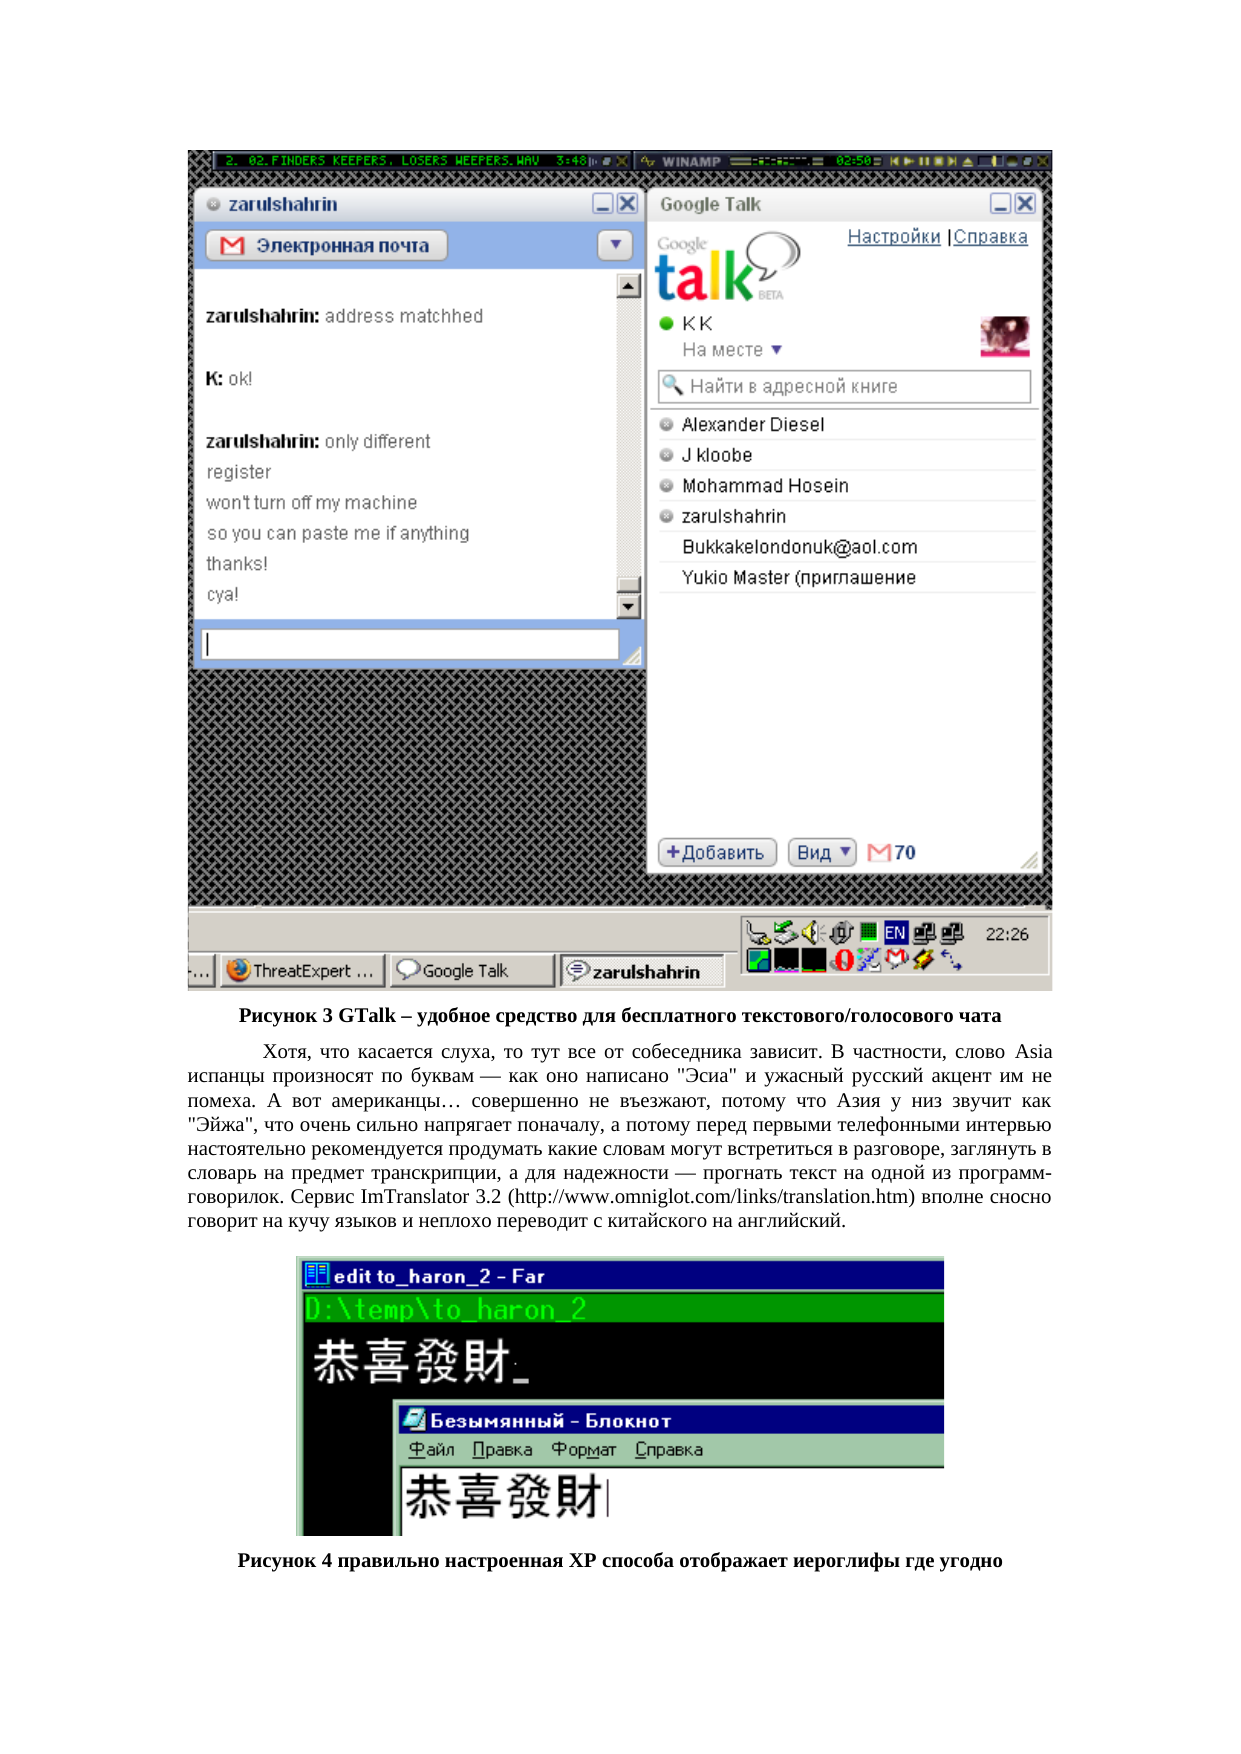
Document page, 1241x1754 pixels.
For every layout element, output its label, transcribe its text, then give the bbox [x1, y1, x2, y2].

text Рисунок 3 GTalk – удобное средство для бесплатного текстового/голосового чата [187, 1003, 1053, 1027]
picture [187, 150, 1053, 991]
text Рисунок 4 правильно настроенная XP способа отображает иероглифы где угодно [187, 1548, 1053, 1572]
picture [296, 1256, 945, 1536]
text Хотя, что касается слуха, то тут все от собеседника зависит. В частности, слово Asia испанцы произносят по буквам — как оно написано "Эсиа" и ужасный русский акцент им не помеха. А вот американцы… совершенно не въезжают, потому что Азия у низ звучит как "Эйжа", что очень сильно напрягает поначалу, а потому перед первыми телефонными интервью настоятельно рекомендуется продумать какие словам могут встретиться в разговоре, заглянуть в словарь на предмет транскрипции, а для надежности — прогнать текст на одной из программ-говорилок. Сервис ImTranslator 3.2 (http://www.omniglot.com/links/translation.htm) вполне сносно говорит на кучу языков и неплохо переводит с китайского на английский. [187, 1039, 1053, 1232]
